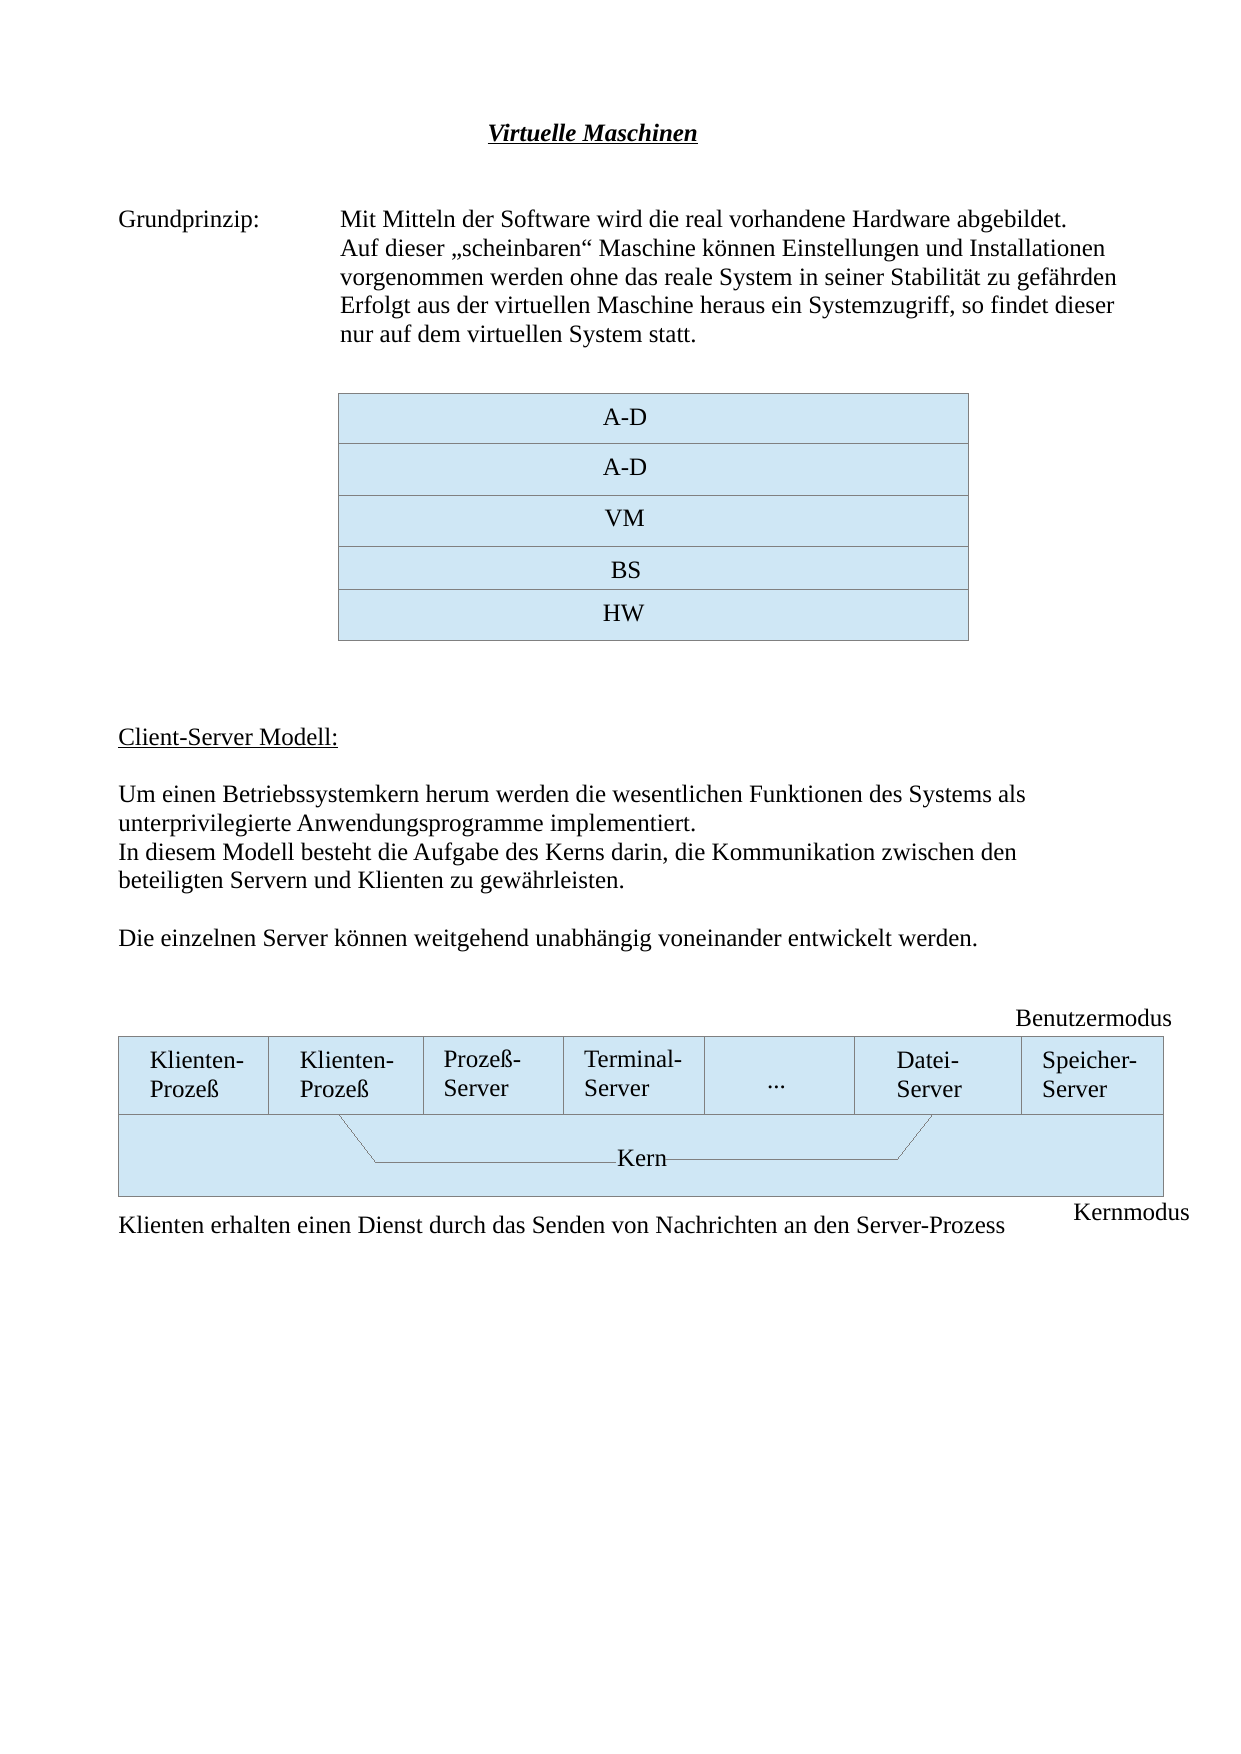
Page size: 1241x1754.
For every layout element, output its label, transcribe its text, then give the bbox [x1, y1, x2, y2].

text Virtuelle Maschinen [118, 118, 1122, 147]
text Auf dieser „scheinbaren“ Maschine können Einstellungen und Installationen vorgenommen werden ohne das reale System in seiner Stabilität zu gefährden Erfolgt aus der virtuellen Maschine heraus ein Systemzugriff, so findet dieser [118, 233, 1122, 319]
text nur auf dem virtuellen System statt. [118, 319, 1122, 348]
text In diesem Modell besteht die Aufgabe des Kerns darin, die Kommunikation zwischen den beteiligten Servern und Klienten zu gewährleisten. [118, 837, 1122, 894]
text Die einzelnen Server können weitgehend unabhängig voneinander entwickelt werden. [118, 923, 1122, 952]
text Klienten erhalten einen Dienst durch das Senden von Nachrichten an den Server-Prozess [118, 1211, 1122, 1239]
text Um einen Betriebssystemkern herum werden die wesentlichen Funktionen des Systems als unterprivilegierte Anwendungsprogramme implementiert. [118, 779, 1122, 837]
text Client-Server Modell: [118, 722, 1122, 751]
text Grundprinzip: Mit Mitteln der Software wird die real vorhandene Hardware abgebildet. [118, 204, 1122, 233]
